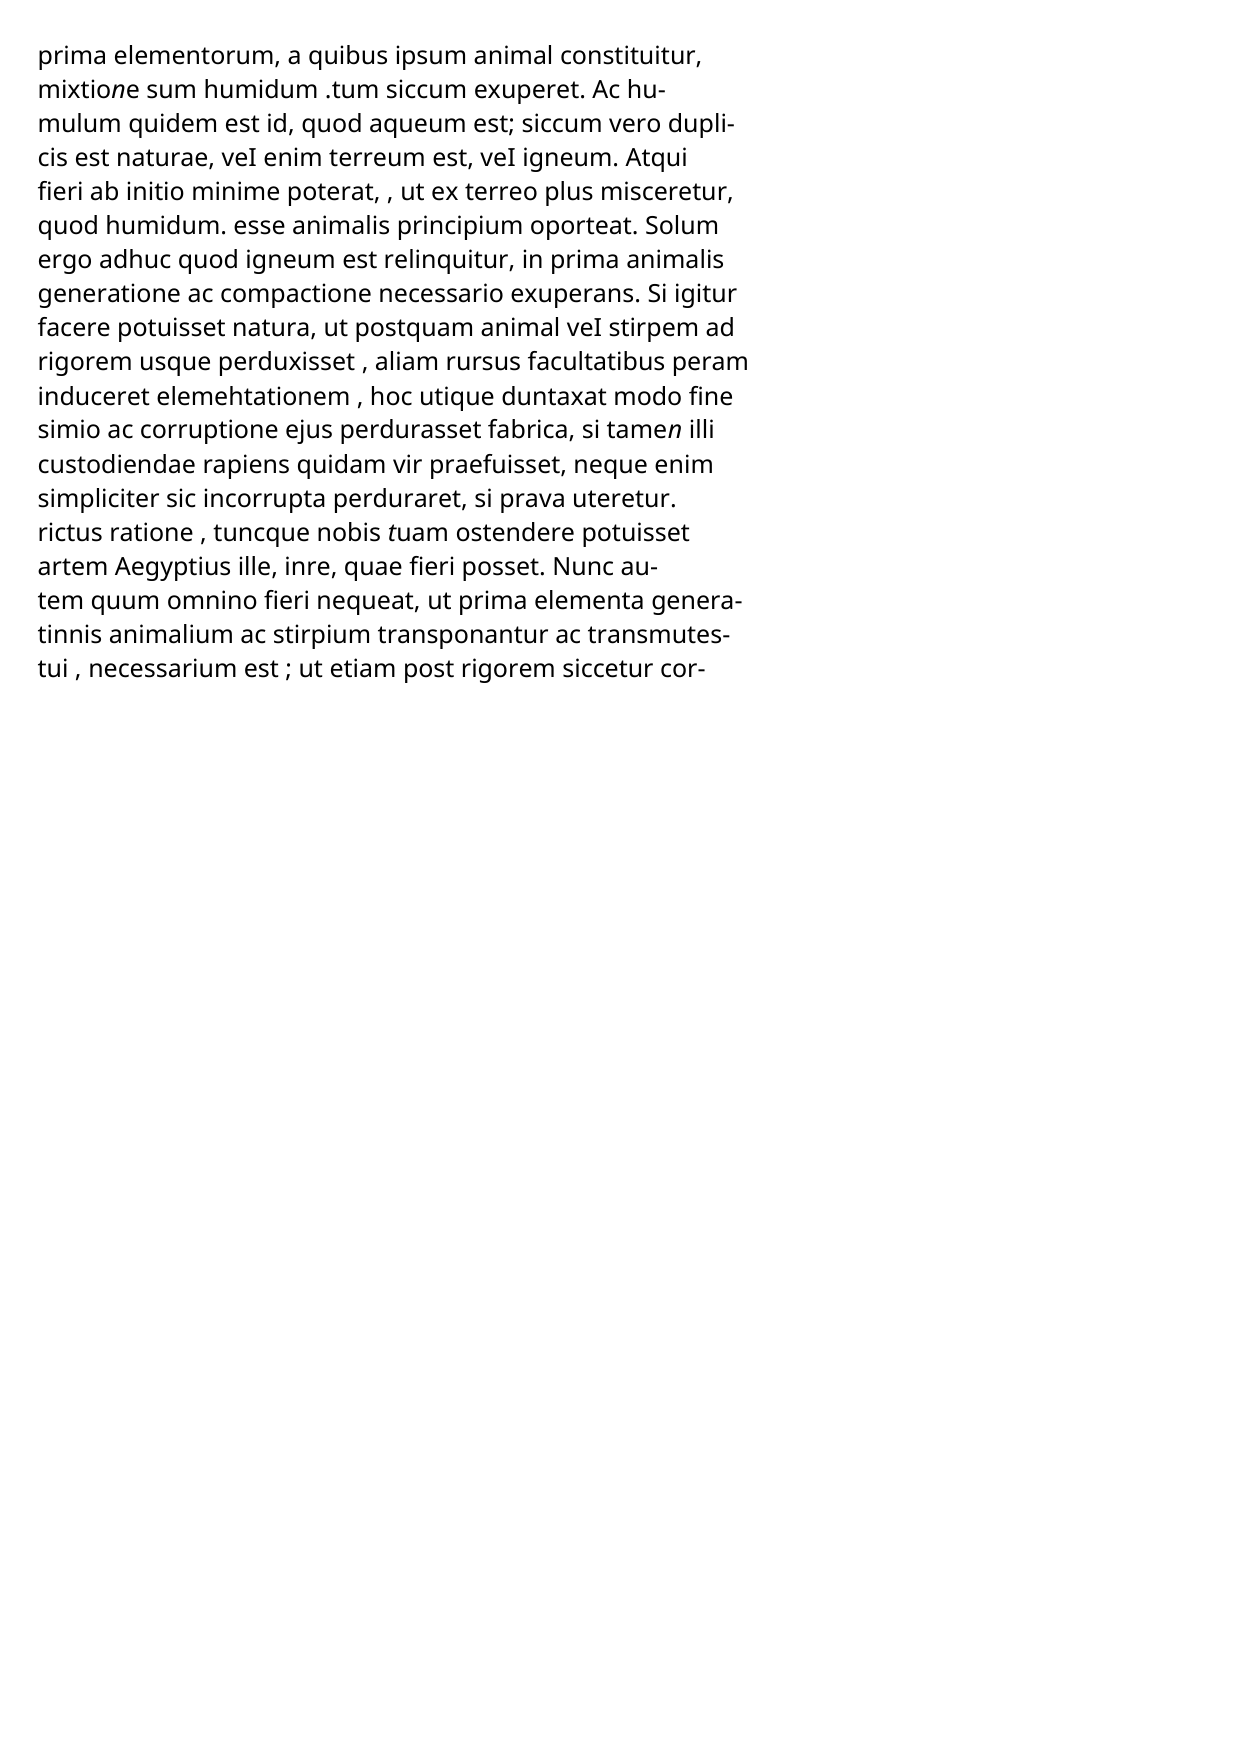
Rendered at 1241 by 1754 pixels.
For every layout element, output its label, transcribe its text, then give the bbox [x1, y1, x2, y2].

text prima elementorum, a quibus ipsum animal constituitur, mixtione sum humidum .tum siccum exuperet. Ac hu- mulum quidem est id, quod aqueum est; siccum vero dupli- cis est naturae, veI enim terreum est, veI igneum. Atqui fieri ab initio minime poterat, , ut ex terreo plus misceretur, quod humidum. esse animalis principium oporteat. Solum ergo adhuc quod igneum est relinquitur, in prima animalis generatione ac compactione necessario exuperans. Si igitur facere potuisset natura, ut postquam animal veI stirpem ad rigorem usque perduxisset , aliam rursus facultatibus peram induceret elemehtationem , hoc utique duntaxat modo fine simio ac corruptione ejus perdurasset fabrica, si tamen illi custodiendae rapiens quidam vir praefuisset, neque enim simpliciter sic incorrupta perduraret, si prava uteretur. rictus ratione , tuncque nobis tuam ostendere potuisset artem Aegyptius ille, inre, quae fieri posset. Nunc au- tem quum omnino fieri nequeat, ut prima elementa genera- tinnis animalium ac stirpium transponantur ac transmutes- tui , necessarium est ; ut etiam post rigorem siccetur cor- [37, 37, 1203, 685]
